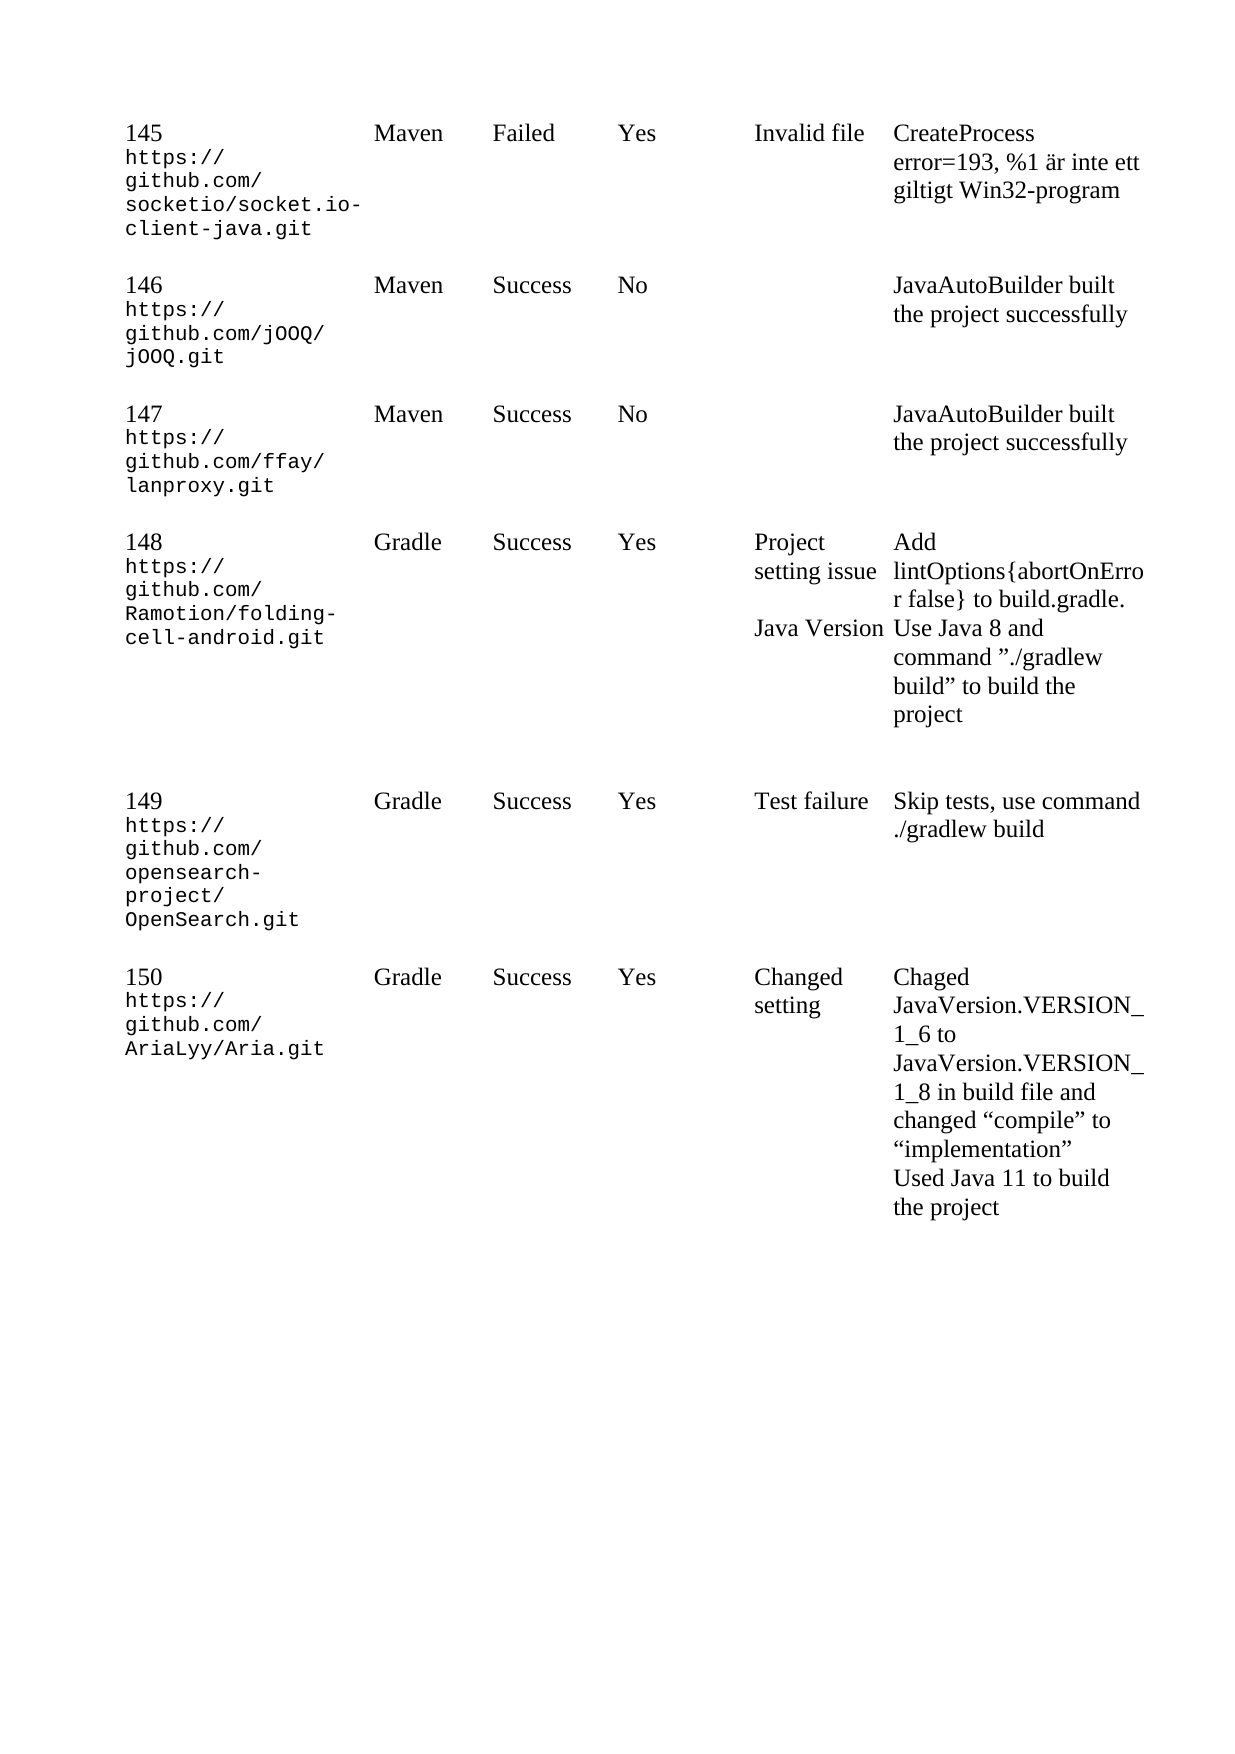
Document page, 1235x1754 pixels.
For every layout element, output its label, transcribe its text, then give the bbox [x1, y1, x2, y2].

table_cell 150 https://github.com/AriaLyy/Aria.git [125, 962, 374, 1220]
table_cell CreateProcess error=193, %1 är inte ett giltigt Win32-program [893, 118, 1145, 270]
table_cell Chaged JavaVersion.VERSION_1_6 to JavaVersion.VERSION_1_8 in build file and changed “compile” to “implementation” Used Java 11 to build the project [893, 962, 1145, 1220]
table_cell JavaAutoBuilder built the project successfully [893, 399, 1145, 527]
table_cell Add lintOptions{abortOnError false} to build.gradle. Use Java 8 and command ”./gradlew build” to build the project [893, 527, 1145, 786]
table_cell [754, 399, 893, 527]
table_cell JavaAutoBuilder built the project successfully [893, 270, 1145, 399]
table_cell Success [493, 962, 617, 1220]
table_cell Success [493, 786, 617, 962]
table_cell No [617, 270, 754, 399]
table_cell Maven [374, 270, 492, 399]
table_cell Gradle [374, 962, 492, 1220]
table_cell 147 https://github.com/ffay/lanproxy.git [125, 399, 374, 527]
table_cell Project setting issue Java Version [754, 527, 893, 786]
table_cell Success [493, 527, 617, 786]
table_cell Gradle [374, 527, 492, 786]
table_cell Gradle [374, 786, 492, 962]
table_cell [754, 270, 893, 399]
table_cell Changed setting [754, 962, 893, 1220]
table_cell Skip tests, use command ./gradlew build [893, 786, 1145, 962]
table_cell Maven [374, 399, 492, 527]
table_cell Yes [617, 118, 754, 270]
table_cell No [617, 399, 754, 527]
table_cell Yes [617, 786, 754, 962]
table_cell 146 https://github.com/jOOQ/jOOQ.git [125, 270, 374, 399]
table_cell Failed [493, 118, 617, 270]
table_cell 148 https://github.com/Ramotion/folding-cell-android.git [125, 527, 374, 786]
table_cell Success [493, 270, 617, 399]
table_cell Yes [617, 527, 754, 786]
table_cell 145 https://github.com/socketio/socket.io-client-java.git [125, 118, 374, 270]
table_cell Maven [374, 118, 492, 270]
table_cell Yes [617, 962, 754, 1220]
table_cell Test failure [754, 786, 893, 962]
table_cell Success [493, 399, 617, 527]
table_cell 149 https://github.com/opensearch-project/OpenSearch.git [125, 786, 374, 962]
table_cell Invalid file [754, 118, 893, 270]
